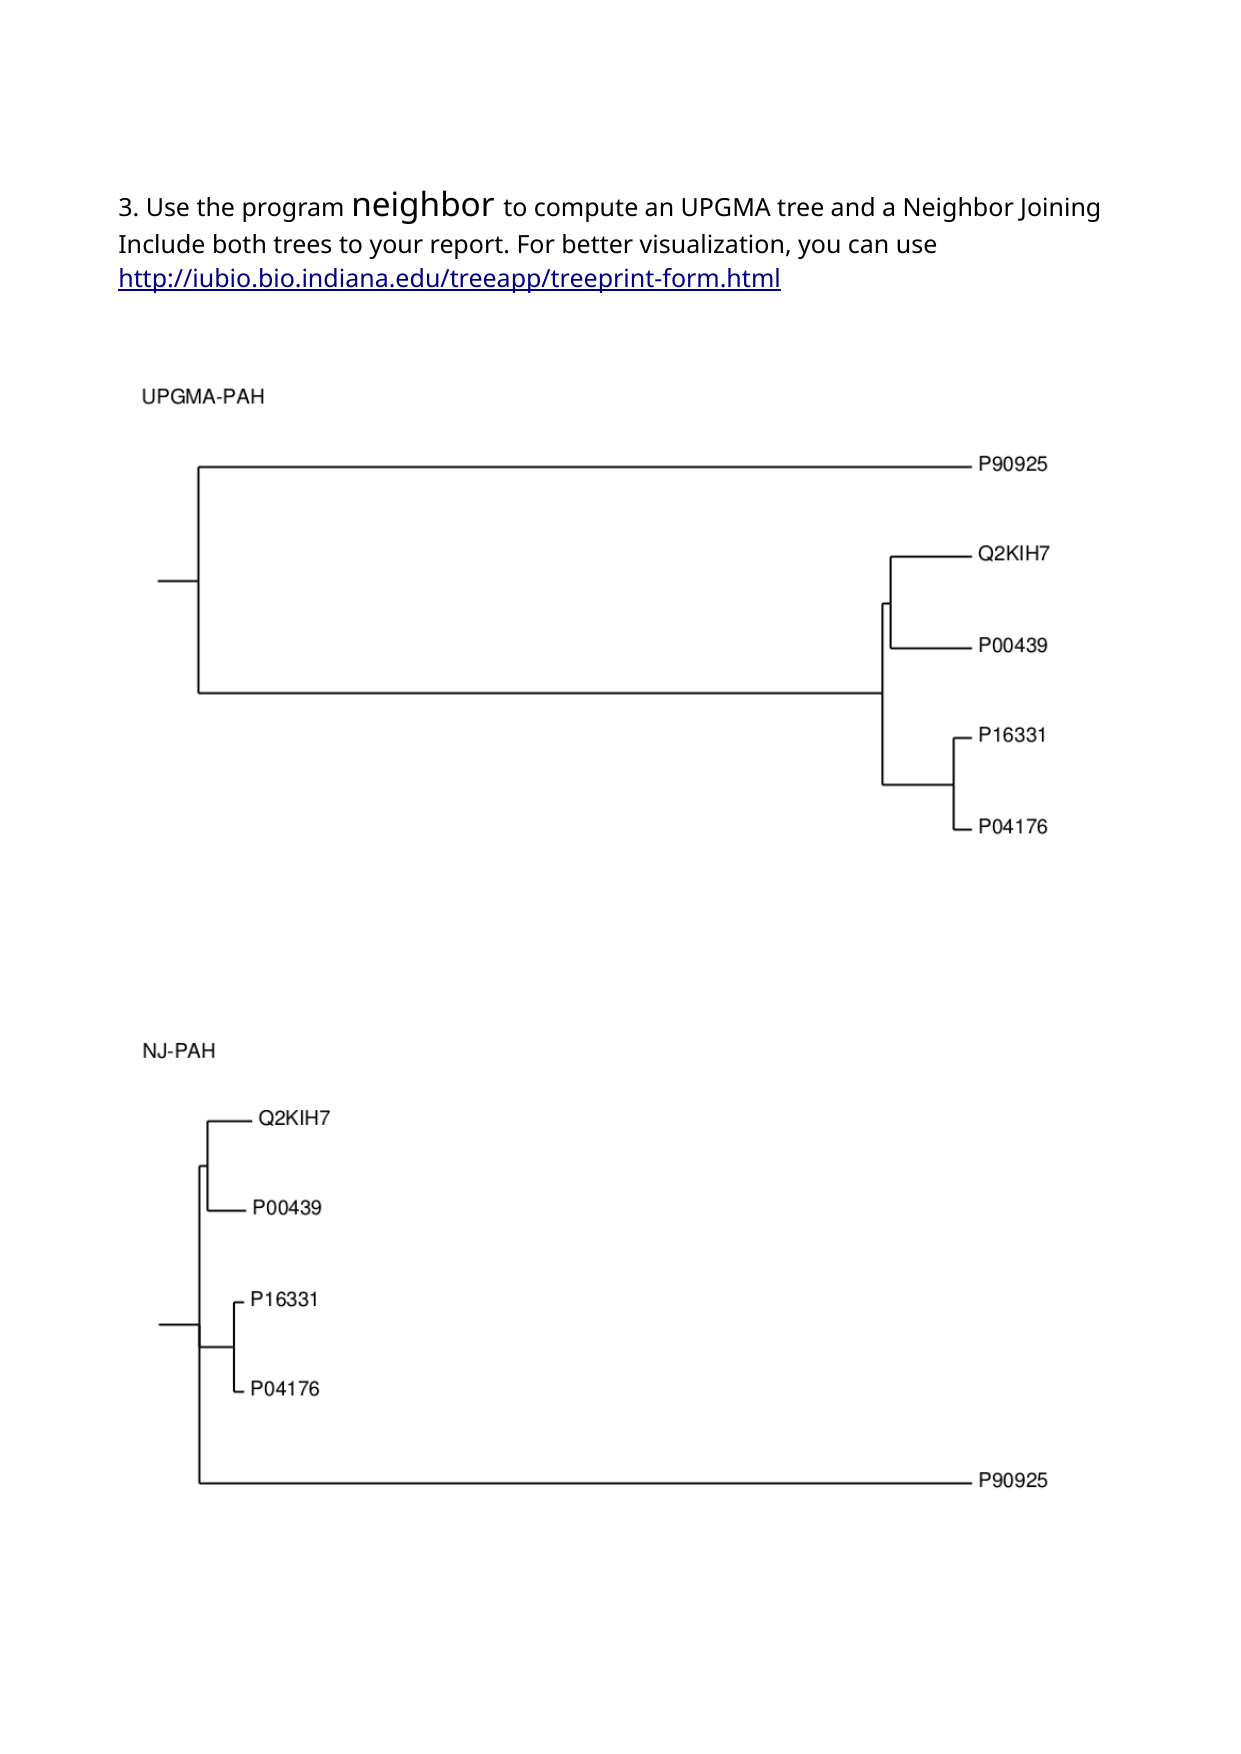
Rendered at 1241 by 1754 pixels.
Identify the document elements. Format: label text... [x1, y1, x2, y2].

picture [118, 1027, 1123, 1518]
text 3. Use the program neighbor to compute an UPGMA tree and a Neighbor Joining Include both trees to your report. For better visualization, you can use [118, 181, 1122, 260]
text http://iubio.bio.indiana.edu/treeapp/treeprint-form.html [118, 260, 1122, 294]
picture [118, 378, 1123, 875]
